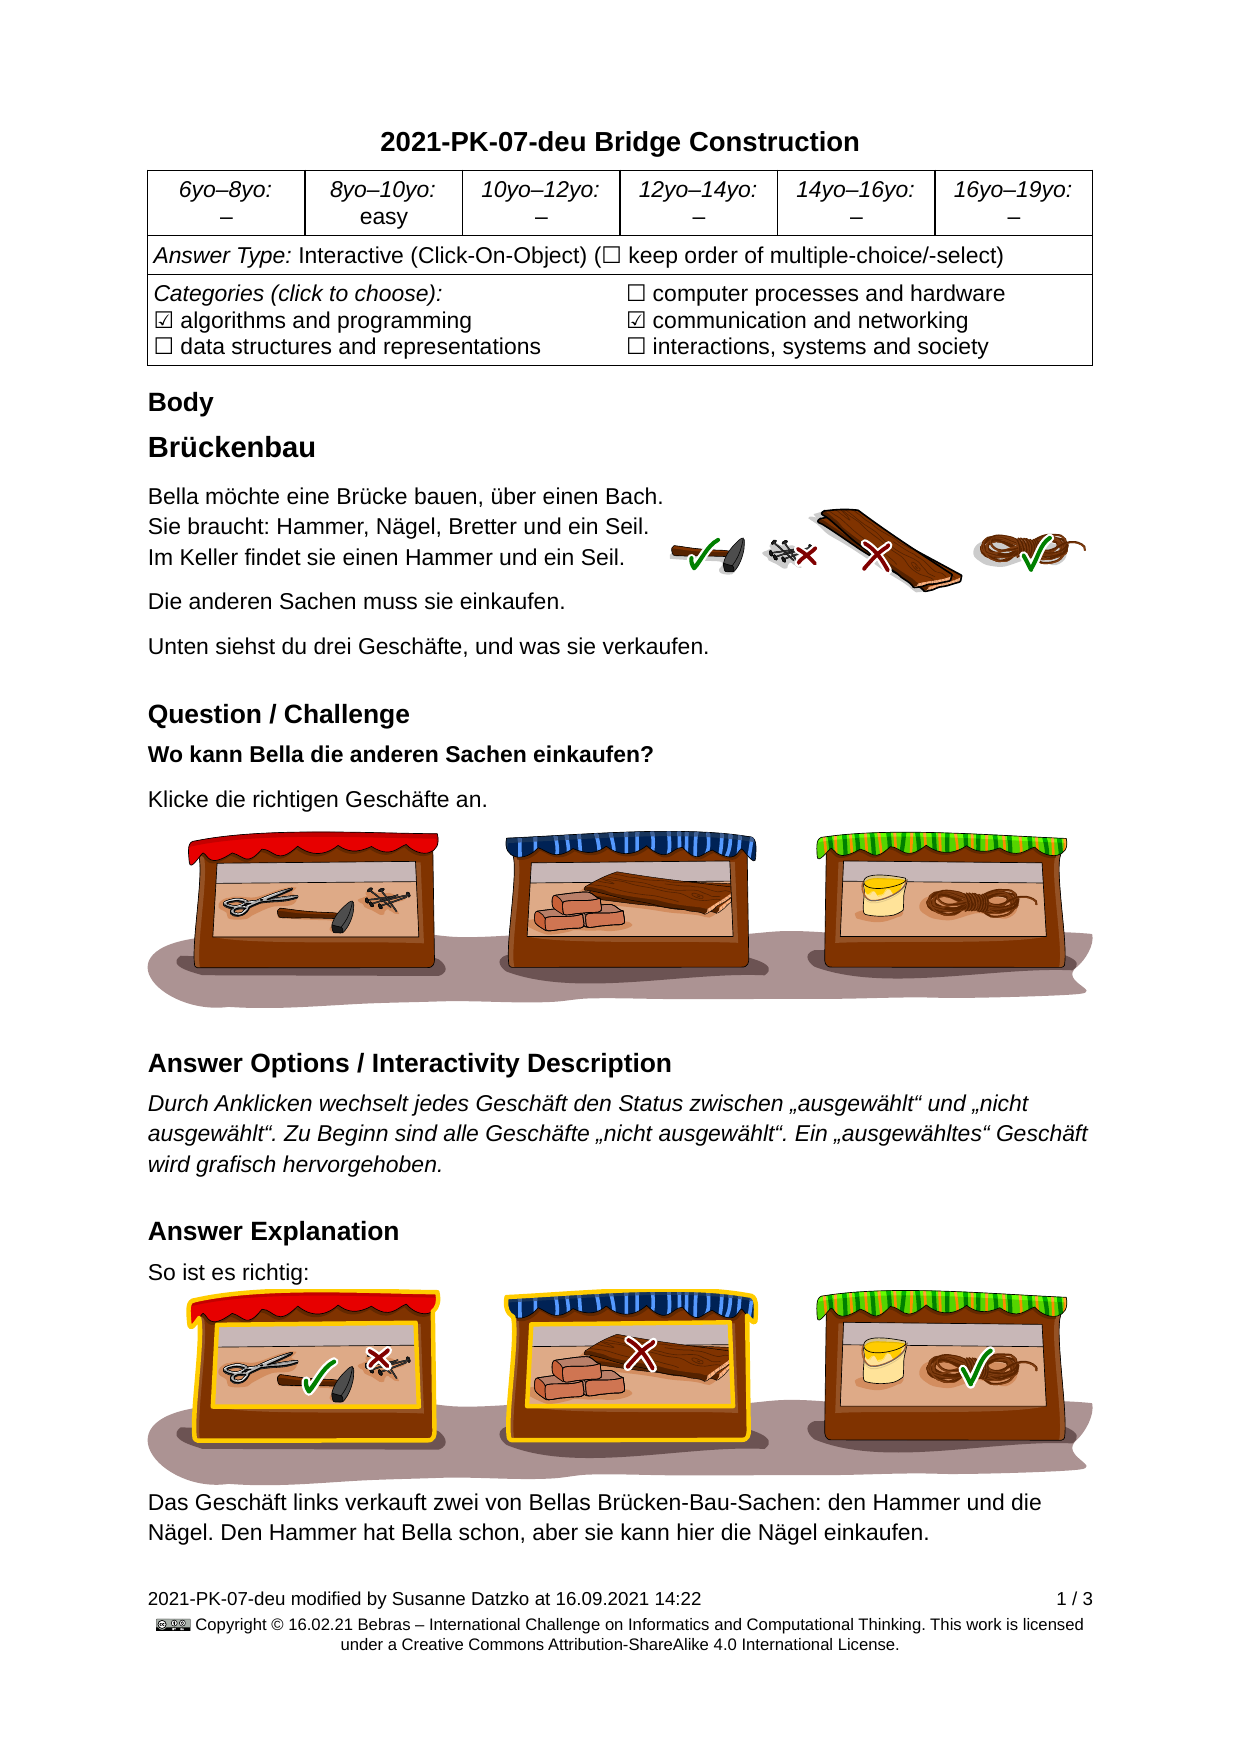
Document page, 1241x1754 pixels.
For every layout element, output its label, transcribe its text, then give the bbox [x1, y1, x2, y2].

table_header 10yo–12yo: – [463, 171, 619, 235]
text So ist es richtig: [148, 1259, 1093, 1432]
table_cell ☐ computer processes and hardware ☑ communication and networking ☐ interactions, systems and society [620, 275, 1092, 365]
text Wo kann Bella die anderen Sachen einkaufen? [148, 741, 1093, 768]
subtitle Body [148, 387, 1093, 417]
table_header 12yo–14yo: – [621, 171, 777, 235]
text Das Geschäft links verkauft zwei von Bellas Brücken-Bau-Sachen: den Hammer und die Nägel. Den Hammer hat Bella schon, aber sie kann hier die Nägel einkaufen. [148, 1414, 1093, 1546]
text Unten siehst du drei Geschäfte, und was sie verkaufen. [148, 633, 1093, 659]
subtitle Answer Explanation [148, 1216, 1093, 1246]
table_header 8yo–10yo: easy [306, 171, 462, 235]
subtitle Question / Challenge [148, 699, 1093, 729]
table_cell Categories (click to choose): ☑ algorithms and programming ☐ data structures and representations [148, 275, 620, 365]
text Durch Anklicken wechselt jedes Geschäft den Status zwischen „ausgewählt“ und „nicht ausgewählt“. Zu Beginn sind alle Geschäfte „nicht ausgewählt“. Ein „ausgewähltes“ Geschäft wird grafisch hervorgehoben. [148, 1090, 1093, 1177]
table_header 14yo–16yo: – [778, 171, 934, 235]
subtitle 2021-PK-07-deu Bridge Construction [148, 125, 1093, 157]
table_cell Answer Type: Interactive (Click-On-Object) (☐ keep order of multiple-choice/-select) [148, 236, 1092, 274]
text Die anderen Sachen muss sie einkaufen. [148, 588, 1093, 614]
text Klicke die richtigen Geschäfte an. [148, 786, 1093, 813]
table_header 6yo–8yo: – [148, 171, 304, 235]
subtitle Answer Options / Interactivity Description [148, 1047, 1093, 1078]
text Bella möchte eine Brücke bauen, über einen Bach. Sie braucht: Hammer, Nägel, Bretter und ein Seil. Im Keller findet sie einen Hammer und ein Seil. [148, 483, 1093, 570]
text Brückenbau [148, 430, 1093, 463]
table_header 16yo–19yo: – [936, 171, 1092, 235]
